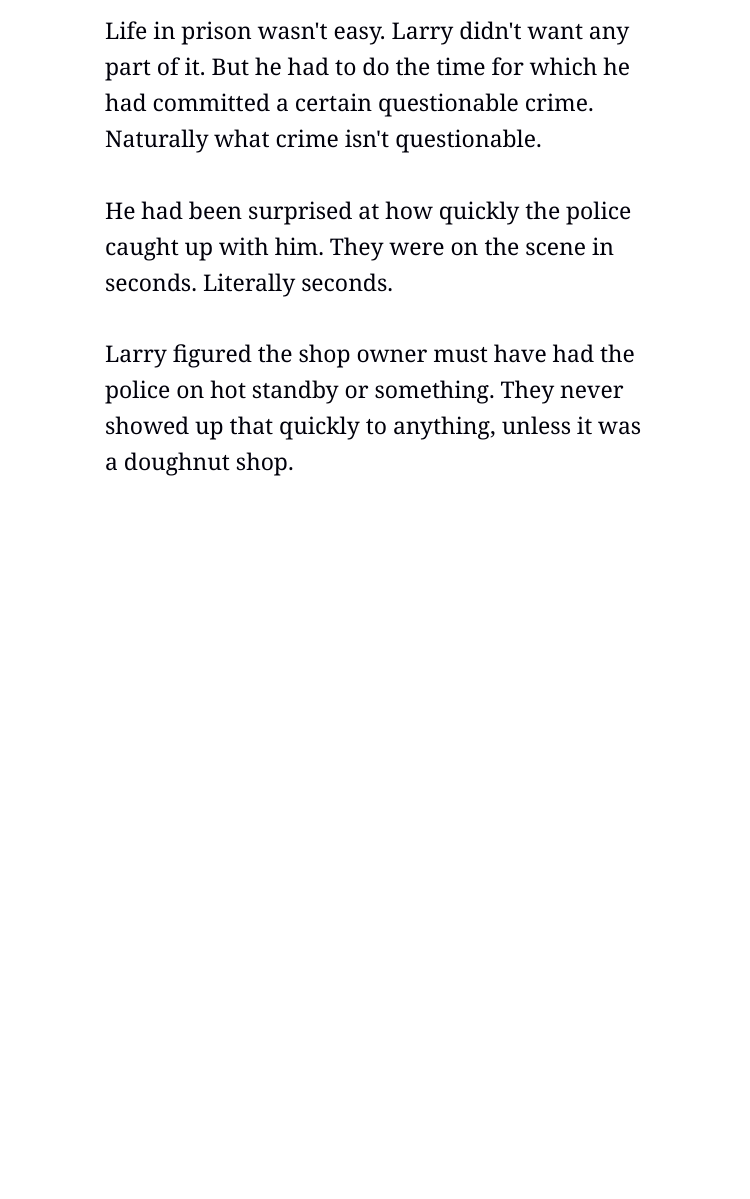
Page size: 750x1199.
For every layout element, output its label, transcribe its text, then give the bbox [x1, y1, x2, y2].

text Life in prison wasn't easy. Larry didn't want any part of it. But he had to do the time for which he had committed a certain questionable crime. Naturally what crime isn't questionable. [105, 15, 645, 154]
text Larry figured the shop owner must have had the police on hot standby or something. They never showed up that quickly to anything, unless it was a doughnut shop. [105, 338, 645, 477]
text He had been surprised at how quickly the police caught up with him. They were on the scene in seconds. Literally seconds. [105, 195, 645, 298]
